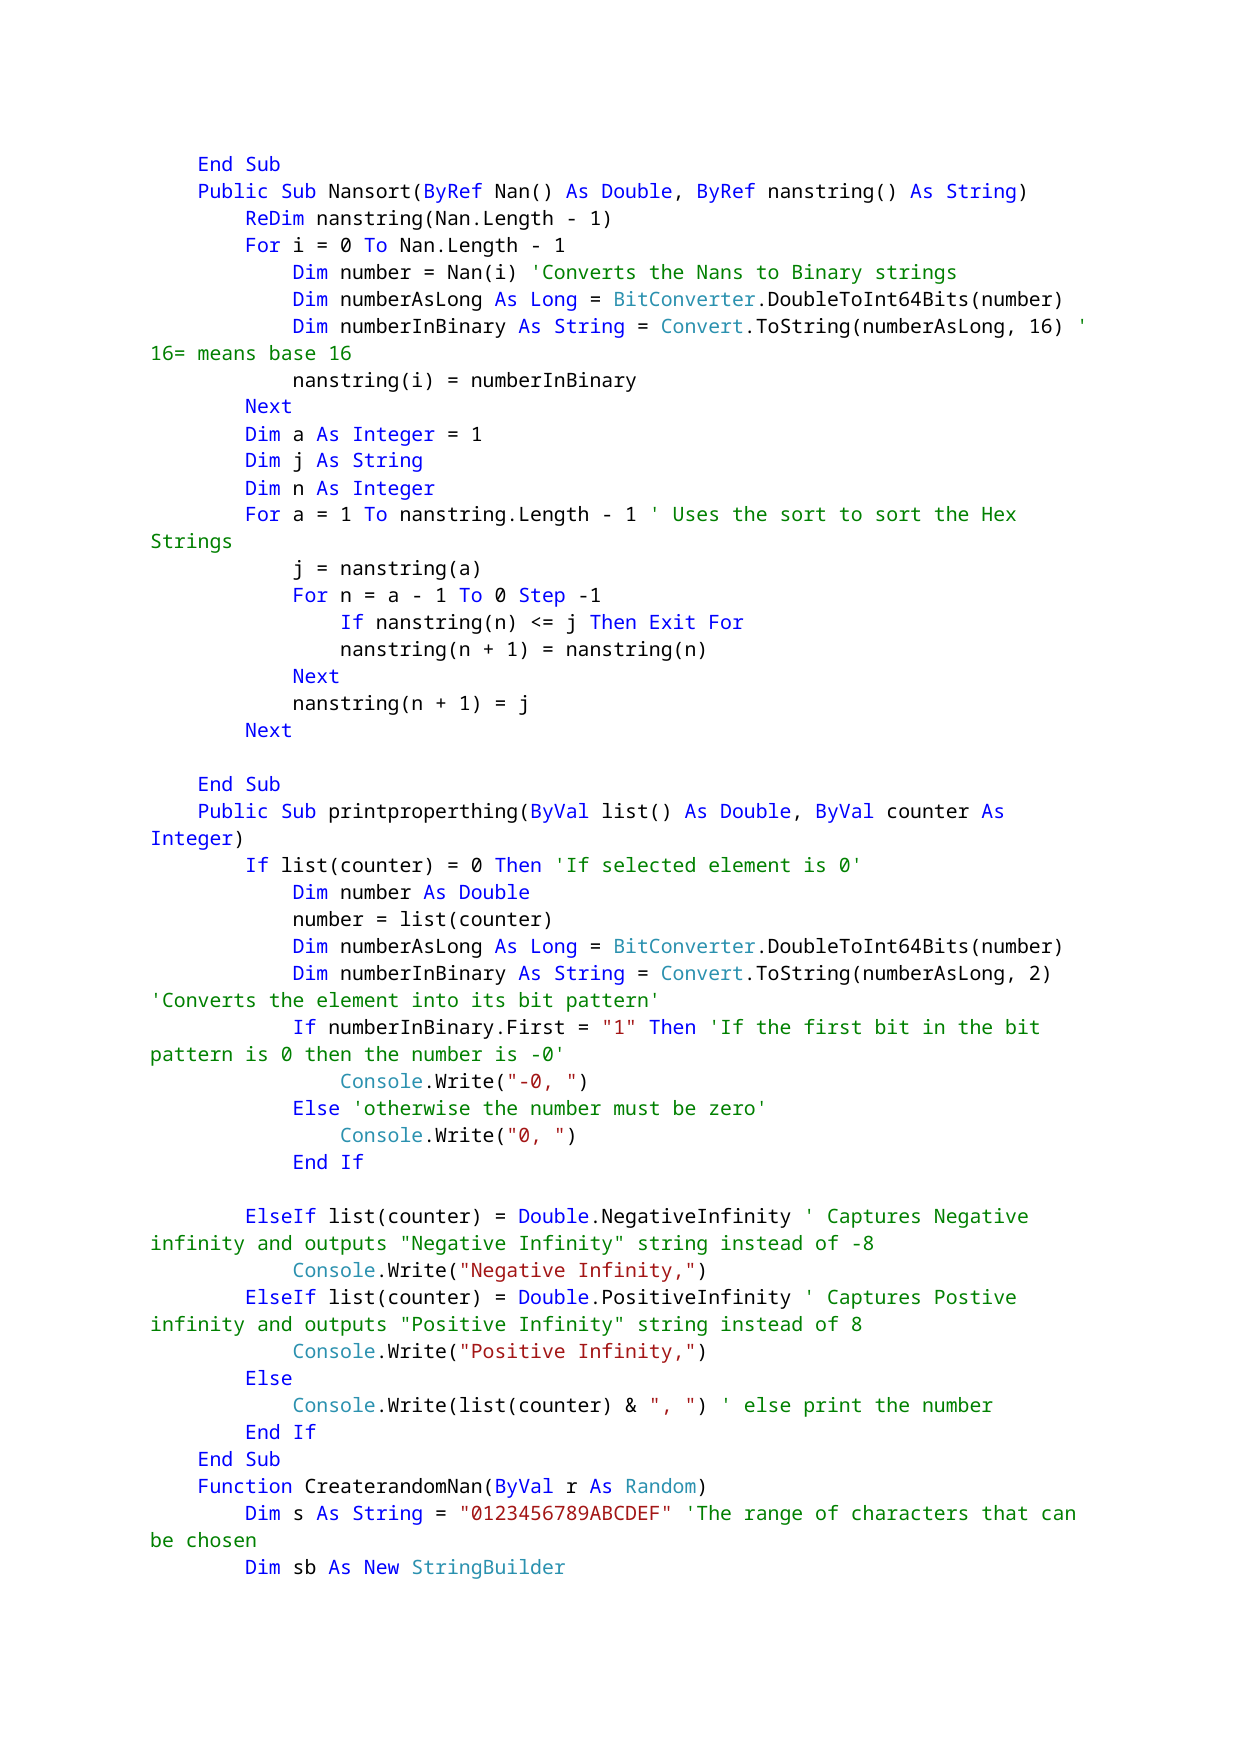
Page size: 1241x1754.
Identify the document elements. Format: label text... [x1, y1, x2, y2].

text For n = a - 1 To 0 Step -1 [150, 582, 1090, 609]
text Next [150, 717, 1090, 743]
text Dim numberAsLong As Long = BitConverter.DoubleToInt64Bits(number) [150, 932, 1090, 959]
text nanstring(n + 1) = nanstring(n) [150, 636, 1090, 663]
text Next [150, 393, 1090, 420]
text nanstring(i) = numberInBinary [150, 366, 1090, 393]
text Console.Write(list(counter) & ", ") ' else print the number [150, 1391, 1090, 1418]
text Console.Write("0, ") [150, 1121, 1090, 1148]
text Function CreaterandomNan(ByVal r As Random) [150, 1472, 1090, 1499]
text Dim n As Integer [150, 474, 1090, 501]
text Dim sb As New StringBuilder [150, 1553, 1090, 1580]
text Next [150, 663, 1090, 689]
text ElseIf list(counter) = Double.NegativeInfinity ' Captures Negative infinity and outputs "Negative Infinity" string instead of -8 [150, 1202, 1090, 1256]
text For a = 1 To nanstring.Length - 1 ' Uses the sort to sort the Hex Strings [150, 501, 1090, 555]
text End If [150, 1418, 1090, 1445]
text Dim numberInBinary As String = Convert.ToString(numberAsLong, 16) ' 16= means base 16 [150, 312, 1090, 366]
text End Sub [150, 150, 1090, 177]
text If nanstring(n) <= j Then Exit For [150, 609, 1090, 636]
text ElseIf list(counter) = Double.PositiveInfinity ' Captures Postive infinity and outputs "Positive Infinity" string instead of 8 [150, 1283, 1090, 1337]
text Public Sub printproperthing(ByVal list() As Double, ByVal counter As Integer) [150, 797, 1090, 851]
text Console.Write("Positive Infinity,") [150, 1337, 1090, 1364]
text Public Sub Nansort(ByRef Nan() As Double, ByRef nanstring() As String) [150, 177, 1090, 204]
text End If [150, 1148, 1090, 1175]
text If list(counter) = 0 Then 'If selected element is 0' [150, 851, 1090, 878]
text Dim numberInBinary As String = Convert.ToString(numberAsLong, 2) 'Converts the element into its bit pattern' [150, 959, 1090, 1013]
text Dim j As String [150, 447, 1090, 474]
text Else 'otherwise the number must be zero' [150, 1094, 1090, 1121]
text j = nanstring(a) [150, 555, 1090, 582]
text Dim number = Nan(i) 'Converts the Nans to Binary strings [150, 258, 1090, 285]
text nanstring(n + 1) = j [150, 689, 1090, 717]
text Dim numberAsLong As Long = BitConverter.DoubleToInt64Bits(number) [150, 285, 1090, 312]
text Console.Write("Negative Infinity,") [150, 1256, 1090, 1283]
text If numberInBinary.First = "1" Then 'If the first bit in the bit pattern is 0 then the number is -0' [150, 1013, 1090, 1067]
text End Sub [150, 771, 1090, 797]
text number = list(counter) [150, 905, 1090, 932]
text End Sub [150, 1445, 1090, 1472]
text ReDim nanstring(Nan.Length - 1) [150, 204, 1090, 231]
text Else [150, 1364, 1090, 1391]
text Console.Write("-0, ") [150, 1067, 1090, 1094]
text Dim s As String = "0123456789ABCDEF" 'The range of characters that can be chosen [150, 1499, 1090, 1553]
text For i = 0 To Nan.Length - 1 [150, 231, 1090, 258]
text Dim number As Double [150, 878, 1090, 905]
text Dim a As Integer = 1 [150, 420, 1090, 447]
